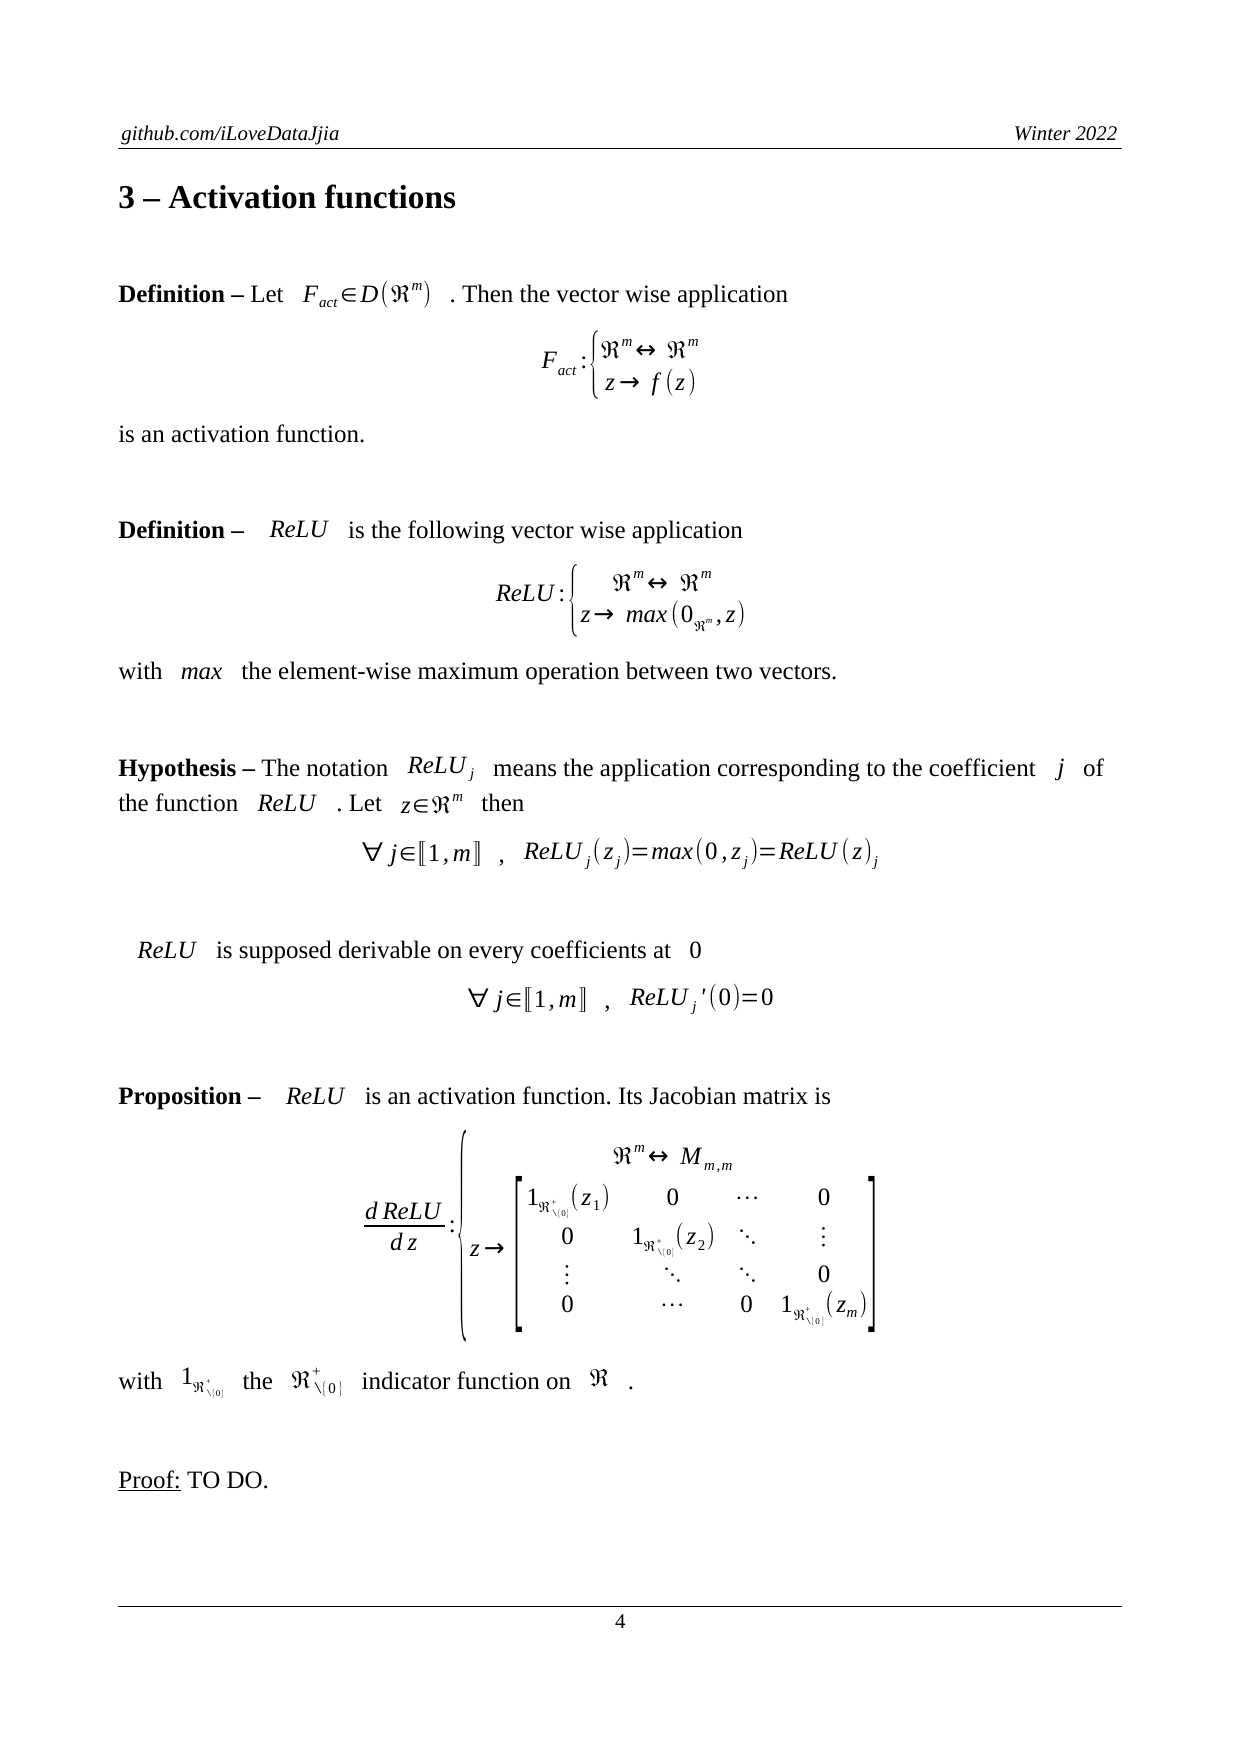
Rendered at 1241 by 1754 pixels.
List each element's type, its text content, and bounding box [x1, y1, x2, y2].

text Proof: TO DO. [118, 1465, 1122, 1494]
text is an activation function. [118, 419, 1122, 448]
text Proposition – is an activation function. Its Jacobian matrix is [118, 1081, 1122, 1110]
text Hypothesis – The notationmeans the application corresponding to the coefficientof the function. Letthen [118, 752, 1122, 818]
subtitle 3 – Activation functions [118, 178, 1122, 216]
text , [118, 983, 1122, 1015]
text withtheindicator function on. [118, 1362, 1122, 1398]
text withthe element-wise maximum operation between two vectors. [118, 656, 1122, 685]
text is supposed derivable on every coefficients at [118, 936, 1122, 964]
text Definition – Let. Then the vector wise application [118, 276, 1122, 311]
text , [118, 837, 1122, 869]
text Definition – is the following vector wise application [118, 515, 1122, 543]
